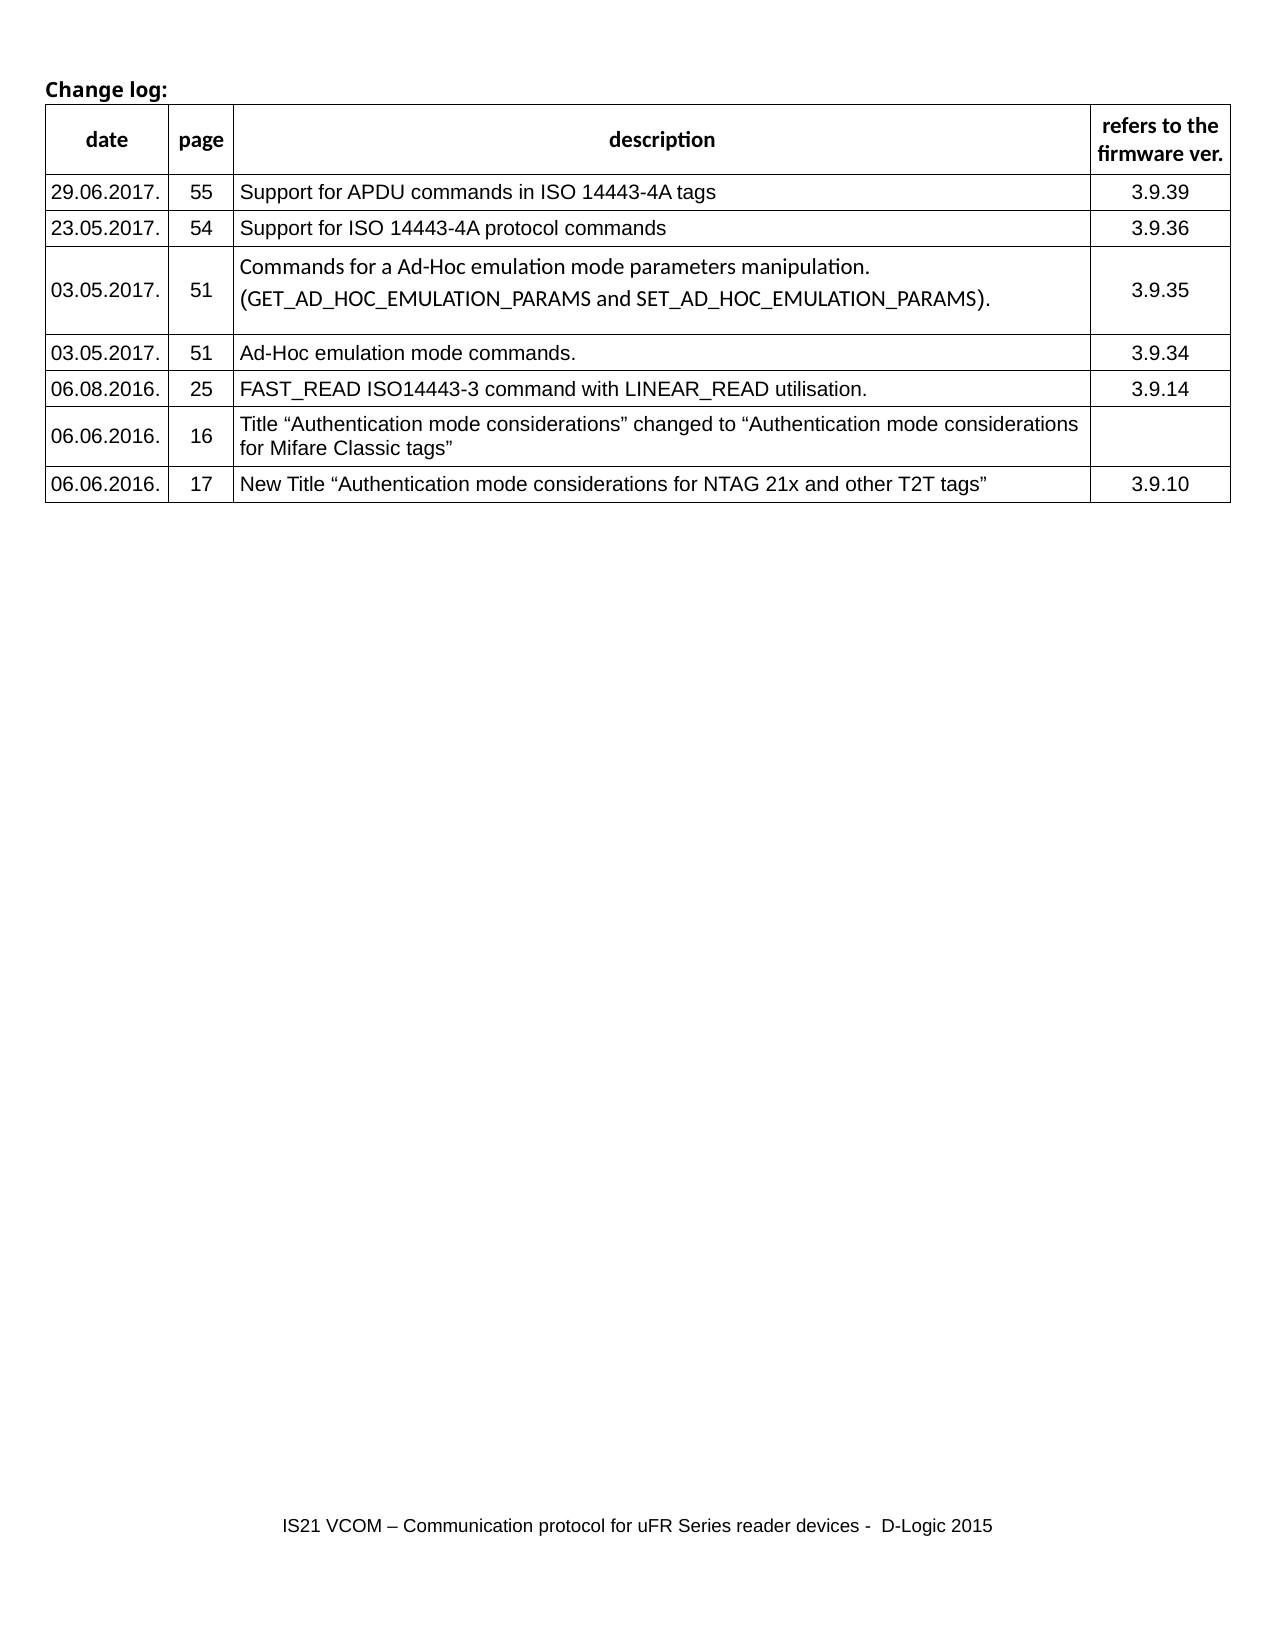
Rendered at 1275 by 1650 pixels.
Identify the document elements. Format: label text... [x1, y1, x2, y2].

text Change log: [45, 75, 1230, 103]
table_cell Ad-Hoc emulation mode commands. [234, 335, 1090, 370]
table_cell FAST_READ ISO14443-3 command with LINEAR_READ utilisation. [234, 371, 1090, 406]
table_header date [46, 105, 168, 174]
table_cell 52 [169, 247, 233, 334]
table_cell 03.05.2017. [46, 335, 168, 370]
table_cell Support for APDU commands in ISO 14443-4A tags [234, 175, 1090, 210]
table_cell 56 [169, 175, 233, 210]
table_cell 3.9.36 [1091, 211, 1230, 246]
table_cell 3.9.14 [1091, 371, 1230, 406]
table_cell Support for ISO 14443-4A protocol commands [234, 211, 1090, 246]
table_cell 06.08.2016. [46, 371, 168, 406]
table_cell 3.9.39 [1091, 175, 1230, 210]
table_cell 3.9.34 [1091, 335, 1230, 370]
table_cell 06.06.2016. [46, 467, 168, 502]
table_cell New Title “Authentication mode considerations for NTAG 21x and other T2T tags” [234, 467, 1090, 502]
table_header description [234, 105, 1090, 174]
table_cell 16 [169, 407, 233, 466]
table_cell 52 [169, 335, 233, 370]
table_cell 3.9.35 [1091, 247, 1230, 334]
table_cell 29.06.2017. [46, 175, 168, 210]
table_cell 25 [169, 371, 233, 406]
table_cell 3.9.10 [1091, 467, 1230, 502]
table_cell 03.05.2017. [46, 247, 168, 334]
table_cell 55 [169, 211, 233, 246]
table_header refers to the firmware ver. [1091, 105, 1230, 174]
table_cell Title “Authentication mode considerations” changed to “Authentication mode considerations for Mifare Classic tags” [234, 407, 1090, 466]
table_cell [1091, 407, 1230, 466]
table_cell 06.06.2016. [46, 407, 168, 466]
table_cell 17 [169, 467, 233, 502]
table_header page [169, 105, 233, 174]
table_cell Commands for a Ad-Hoc emulation mode parameters manipulation. (GET_AD_HOC_EMULATION_PARAMS and SET_AD_HOC_EMULATION_PARAMS). [234, 247, 1090, 334]
table_cell 23.05.2017. [46, 211, 168, 246]
